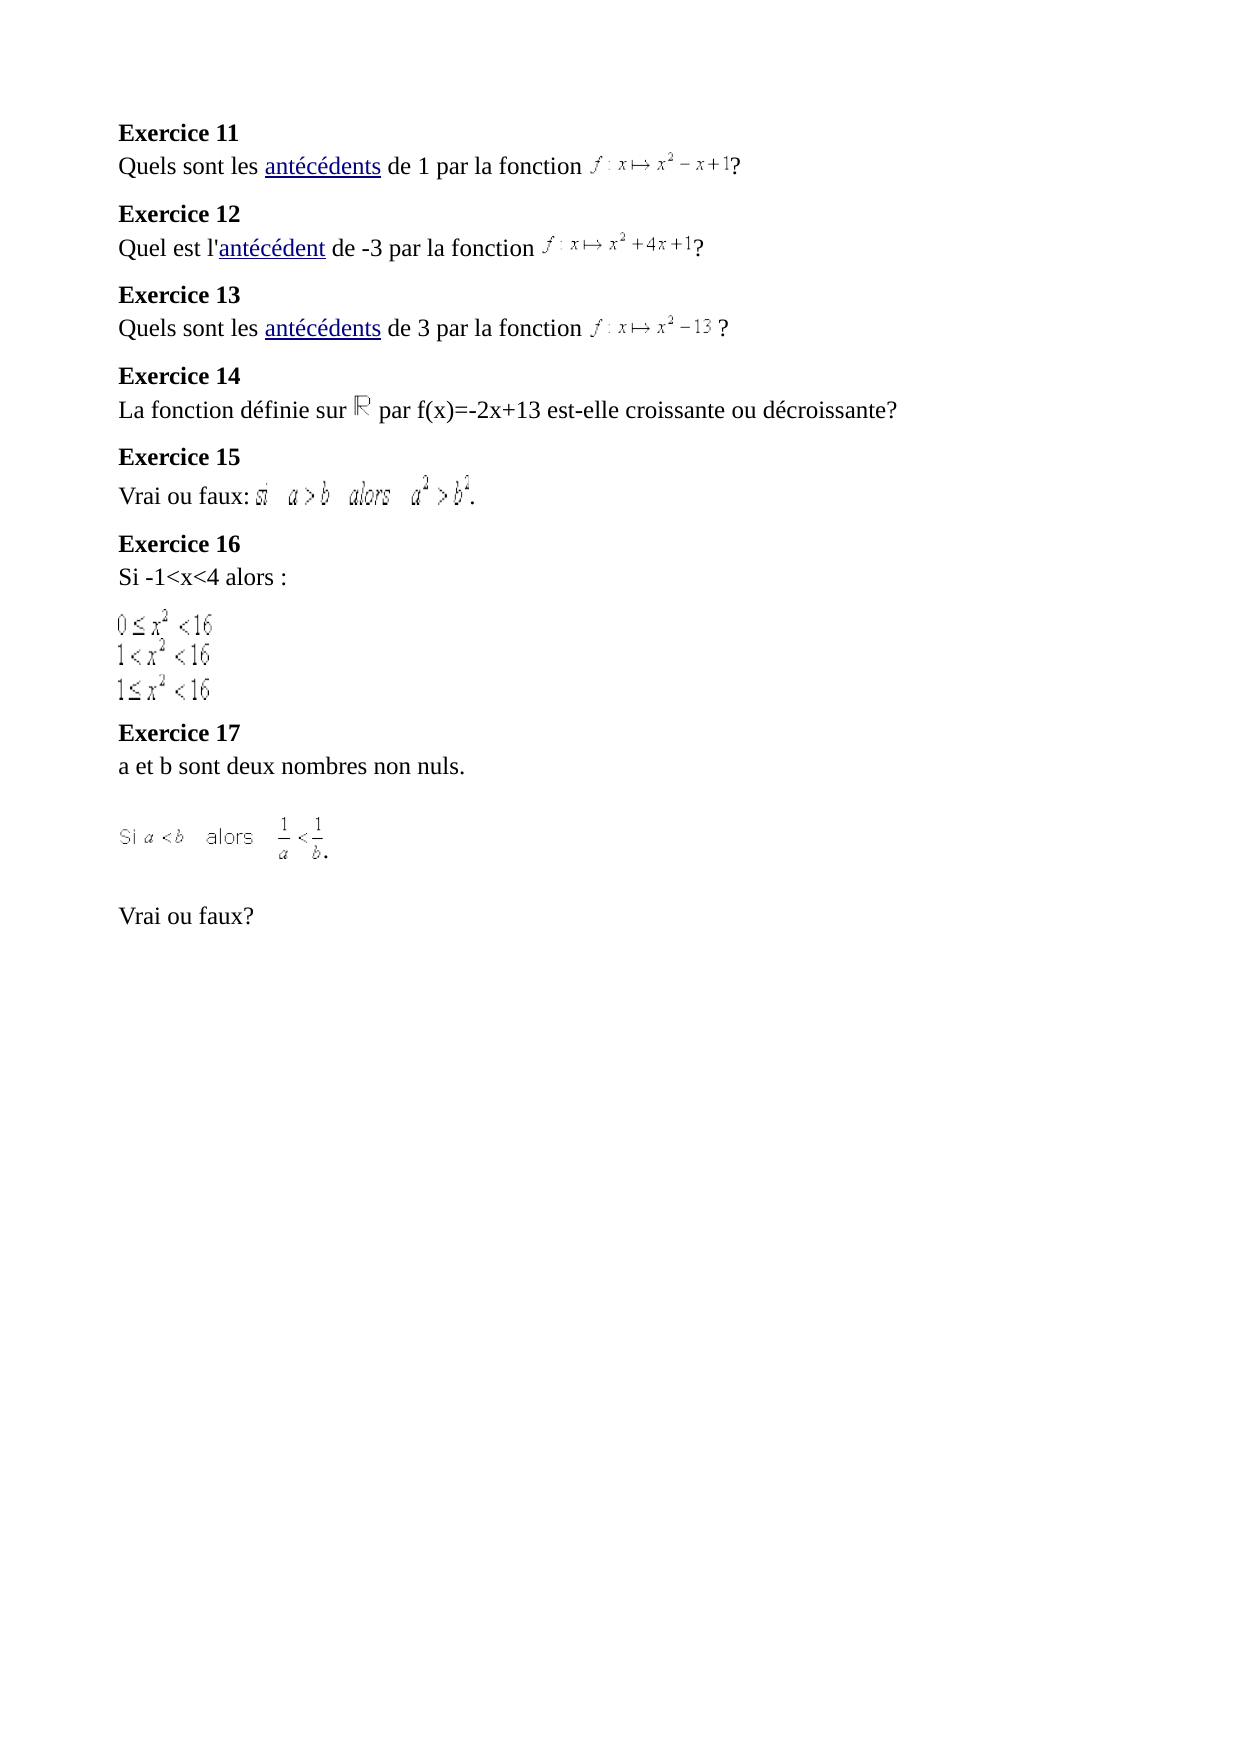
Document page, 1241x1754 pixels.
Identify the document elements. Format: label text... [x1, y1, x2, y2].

picture [352, 393, 373, 418]
picture [540, 231, 693, 256]
text Exercice 17 a et b sont deux nombres non nuls. . Vrai ou faux? [118, 718, 1122, 930]
text Exercice 13 Quels sont les antécédents de 3 par la fonction ? [118, 280, 1122, 342]
text Exercice 14 La fonction définie sur par f(x)=-2x+13 est-elle croissante ou décroissante? [118, 361, 1122, 423]
text Exercice 15 Vrai ou faux: . [118, 442, 1122, 510]
text Exercice 11 Quels sont les antécédents de 1 par la fonction ? [118, 118, 1122, 180]
picture [588, 151, 730, 175]
picture [118, 817, 323, 859]
text Exercice 12 Quel est l'antécédent de -3 par la fonction ? [118, 199, 1122, 261]
picture [118, 638, 209, 665]
picture [256, 475, 469, 505]
picture [118, 674, 209, 700]
picture [588, 314, 712, 337]
picture [118, 609, 212, 635]
text Exercice 16 Si -1<x<4 alors : [118, 529, 1122, 590]
